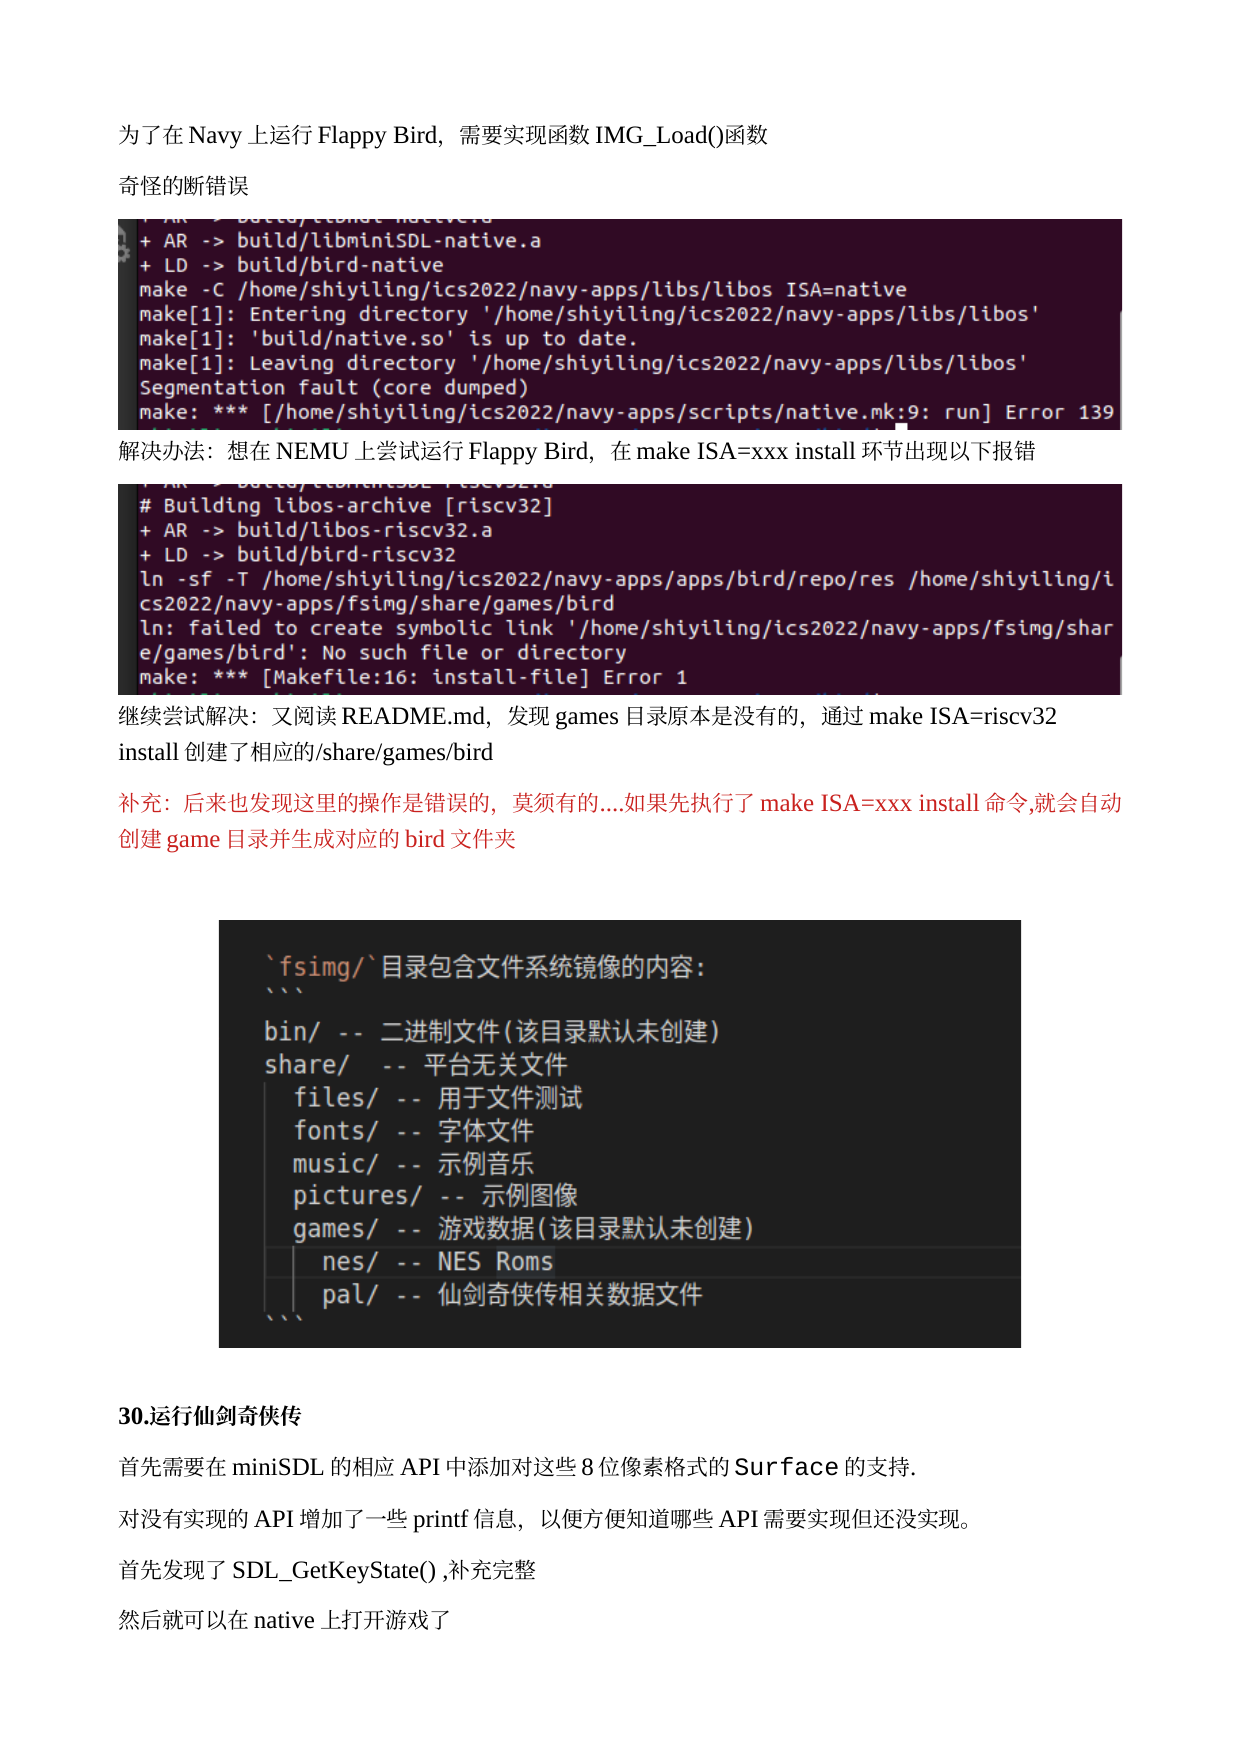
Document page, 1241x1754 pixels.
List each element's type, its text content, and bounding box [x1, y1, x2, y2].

picture [118, 484, 1123, 695]
text 对没有实现的API增加了一些printf信息，以便方便知道哪些API需要实现但还没实现。 [118, 1502, 1122, 1534]
text 补充：后来也发现这里的操作是错误的，莫须有的....如果先执行了make ISA=xxx install命令,就会自动创建game目录并生成对应的bird文件夹 [118, 786, 1122, 853]
text 首先发现了SDL_GetKeyState() ,补充完整 [118, 1553, 1122, 1584]
text 奇怪的断错误 [118, 169, 1122, 200]
picture [218, 920, 1022, 1348]
text 然后就可以在native上打开游戏了 [118, 1604, 1122, 1635]
text 30.运行仙剑奇侠传 [118, 1399, 1122, 1431]
picture [118, 219, 1123, 430]
text 继续尝试解决：又阅读README.md，发现games目录原本是没有的，通过make ISA=riscv32 install创建了相应的/share/games/bird [118, 695, 1122, 767]
text 为了在Navy上运行Flappy Bird，需要实现函数IMG_Load()函数 [118, 118, 1122, 149]
text 首先需要在miniSDL的相应API中添加对这些8位像素格式的Surface的支持. [118, 1450, 1122, 1483]
text 解决办法：想在NEMU上尝试运行Flappy Bird，在make ISA=xxx install环节出现以下报错 [118, 430, 1122, 465]
